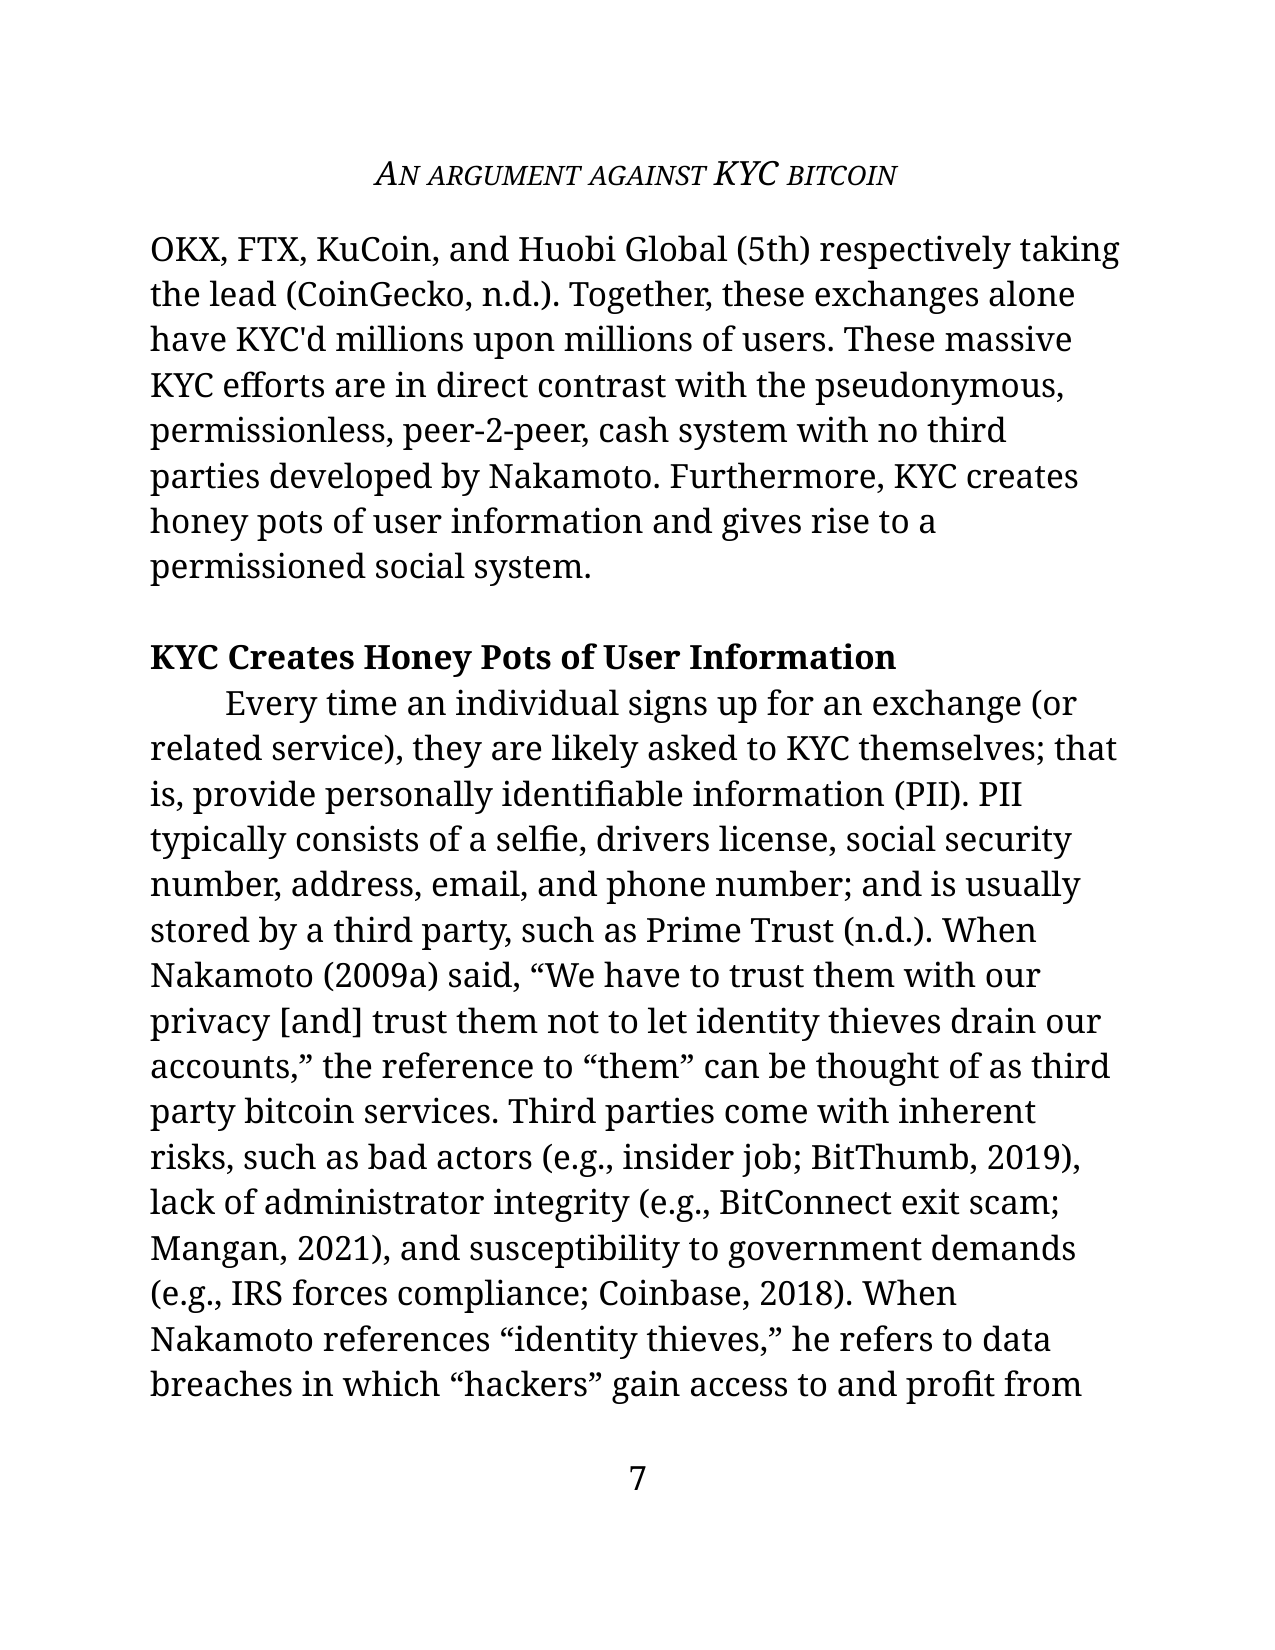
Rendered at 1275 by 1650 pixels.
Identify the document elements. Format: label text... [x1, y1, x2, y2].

text KYC Creates Honey Pots of User Information [150, 634, 1125, 679]
text OKX, FTX, KuCoin, and Huobi Global (5th) respectively taking the lead (CoinGecko, n.d.). Together, these exchanges alone have KYC'd millions upon millions of users. These massive KYC efforts are in direct contrast with the pseudonymous, permissionless, peer-2-peer, cash system with no third parties developed by Nakamoto. Furthermore, KYC creates honey pots of user information and gives rise to a permissioned social system. [150, 225, 1125, 589]
text Every time an individual signs up for an exchange (or related service), they are likely asked to KYC themselves; that is, provide personally identifiable information (PII). PII typically consists of a selfie, drivers license, social security number, address, email, and phone number; and is usually stored by a third party, such as Prime Trust (n.d.). When Nakamoto (2009a) said, “We have to trust them with our privacy [and] trust them not to let identity thieves drain our accounts,” the reference to “them” can be thought of as third party bitcoin services. Third parties come with inherent risks, such as bad actors (e.g., insider job; BitThumb, 2019), lack of administrator integrity (e.g., BitConnect exit scam; Mangan, 2021), and susceptibility to government demands (e.g., IRS forces compliance; Coinbase, 2018). When Nakamoto references “identity thieves,” he refers to data breaches in which “hackers” gain access to and profit from [150, 679, 1125, 1406]
